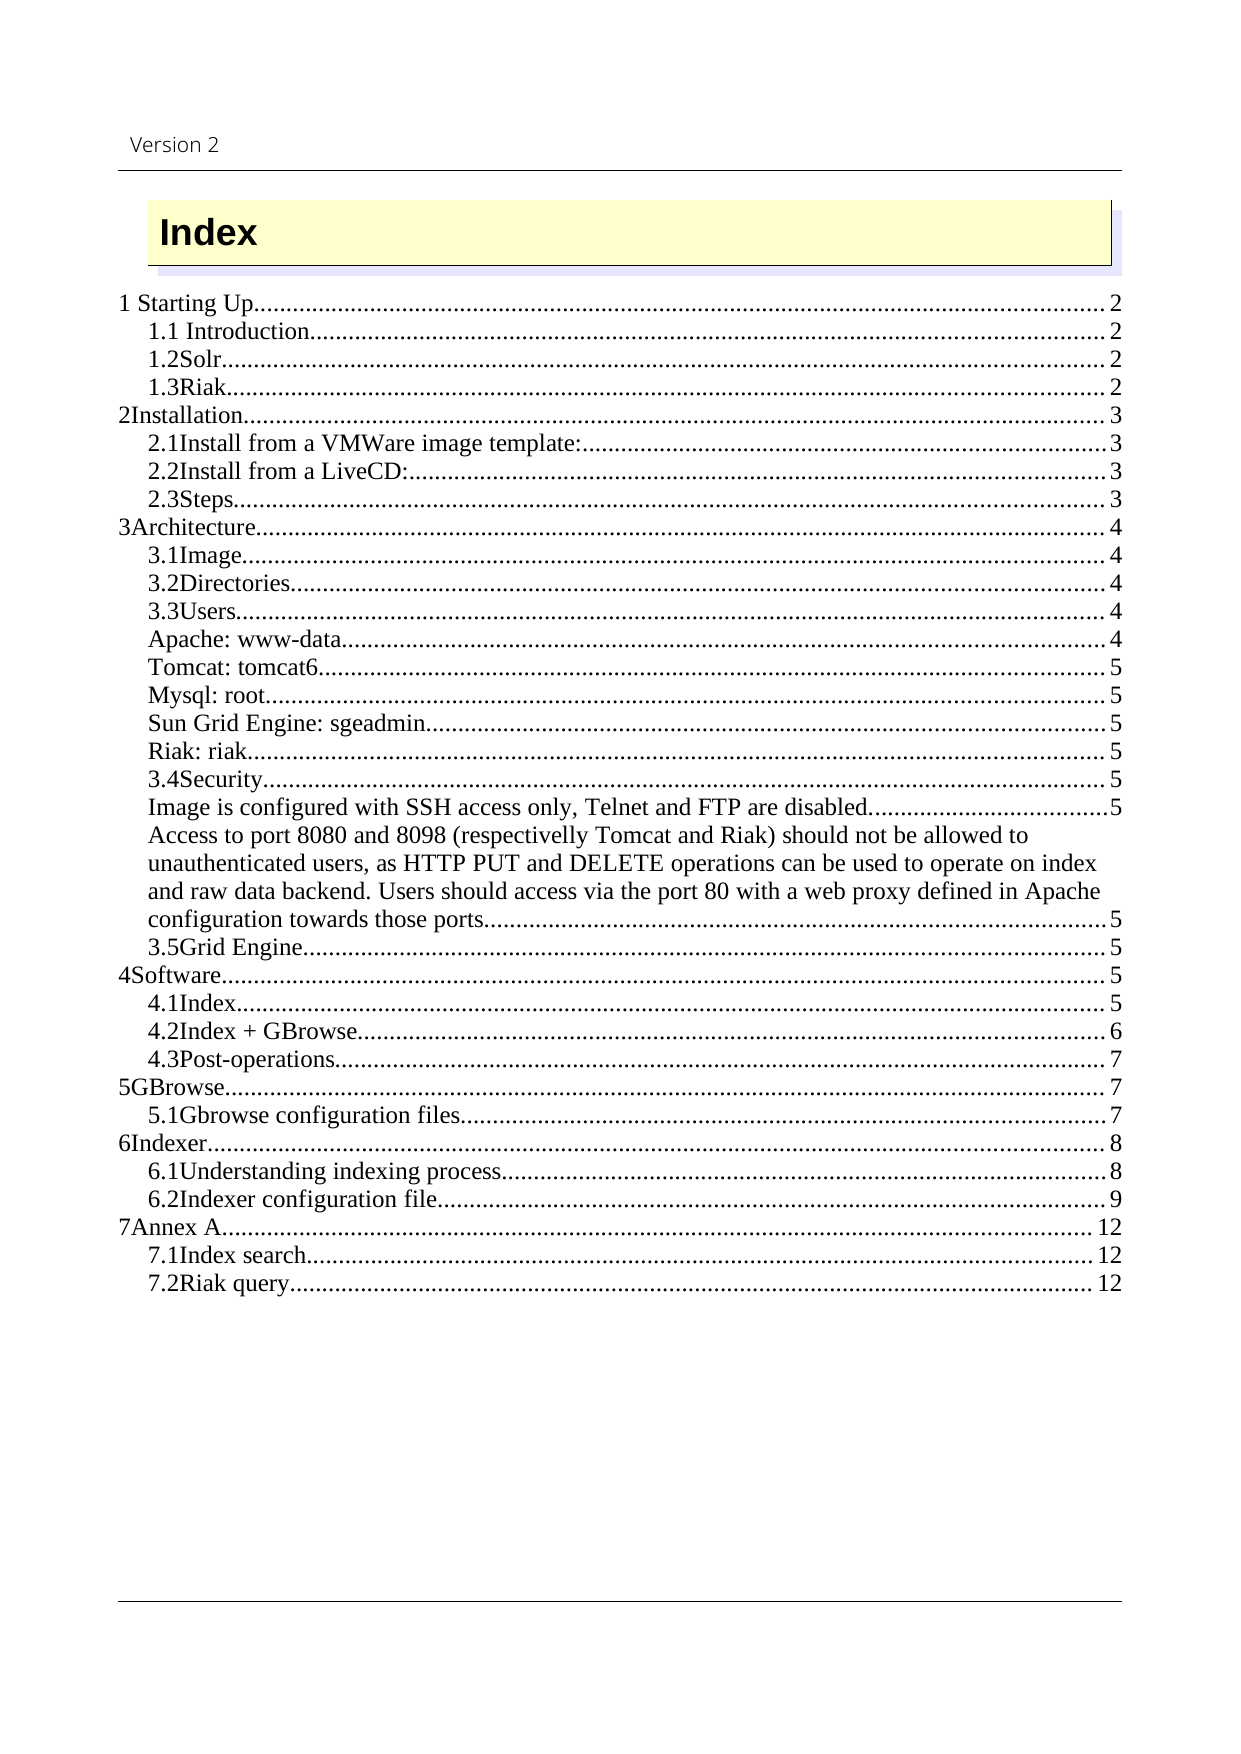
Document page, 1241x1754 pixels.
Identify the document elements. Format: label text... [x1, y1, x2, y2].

text 5.1Gbrowse configuration files 7 [148, 1101, 1122, 1129]
text 3Architecture 4 [118, 513, 1122, 541]
text 4.1Index 5 [148, 989, 1122, 1017]
text 7.1Index search 12 [148, 1241, 1122, 1269]
text 3.1Image 4 [148, 541, 1122, 569]
text 1.3Riak 2 [148, 373, 1122, 401]
text 2.3Steps 3 [148, 485, 1122, 513]
text Image is configured with SSH access only, Telnet and FTP are disabled. 5 [148, 793, 1122, 821]
text 2.1Install from a VMWare image template: 3 [148, 429, 1122, 457]
text 1.1 Introduction 2 [148, 317, 1122, 344]
text Access to port 8080 and 8098 (respectivelly Tomcat and Riak) should not be allowed to unauthenticated users, as HTTP PUT and DELETE operations can be used to operate on index and raw data backend. Users should access via the port 80 with a web proxy defined in Apache configuration towards those ports. 5 [148, 821, 1122, 933]
text 3.3Users 4 [148, 597, 1122, 625]
text 1 Starting Up... 2 [118, 288, 1122, 317]
text 6Indexer 8 [118, 1129, 1122, 1157]
text 4Software 5 [118, 961, 1122, 989]
text 5GBrowse 7 [118, 1073, 1122, 1101]
text 6.1Understanding indexing process 8 [148, 1157, 1122, 1185]
text Apache: www-data 4 [148, 625, 1122, 653]
text 6.2Indexer configuration file 9 [148, 1185, 1122, 1213]
subtitle Index [148, 200, 1111, 265]
text 7Annex A 12 [118, 1213, 1122, 1241]
text 1.2Solr 2 [148, 344, 1122, 373]
text 4.2Index + GBrowse 6 [148, 1017, 1122, 1045]
text Sun Grid Engine: sgeadmin 5 [148, 709, 1122, 737]
text Mysql: root 5 [148, 681, 1122, 709]
text Tomcat: tomcat6 5 [148, 653, 1122, 681]
text 3.5Grid Engine 5 [148, 933, 1122, 961]
text 7.2Riak query 12 [148, 1269, 1122, 1297]
text Riak: riak 5 [148, 737, 1122, 765]
text 3.2Directories 4 [148, 569, 1122, 597]
text 3.4Security 5 [148, 765, 1122, 793]
text 2Installation 3 [118, 401, 1122, 429]
text 2.2Install from a LiveCD: 3 [148, 457, 1122, 485]
text 4.3Post-operations 7 [148, 1045, 1122, 1073]
